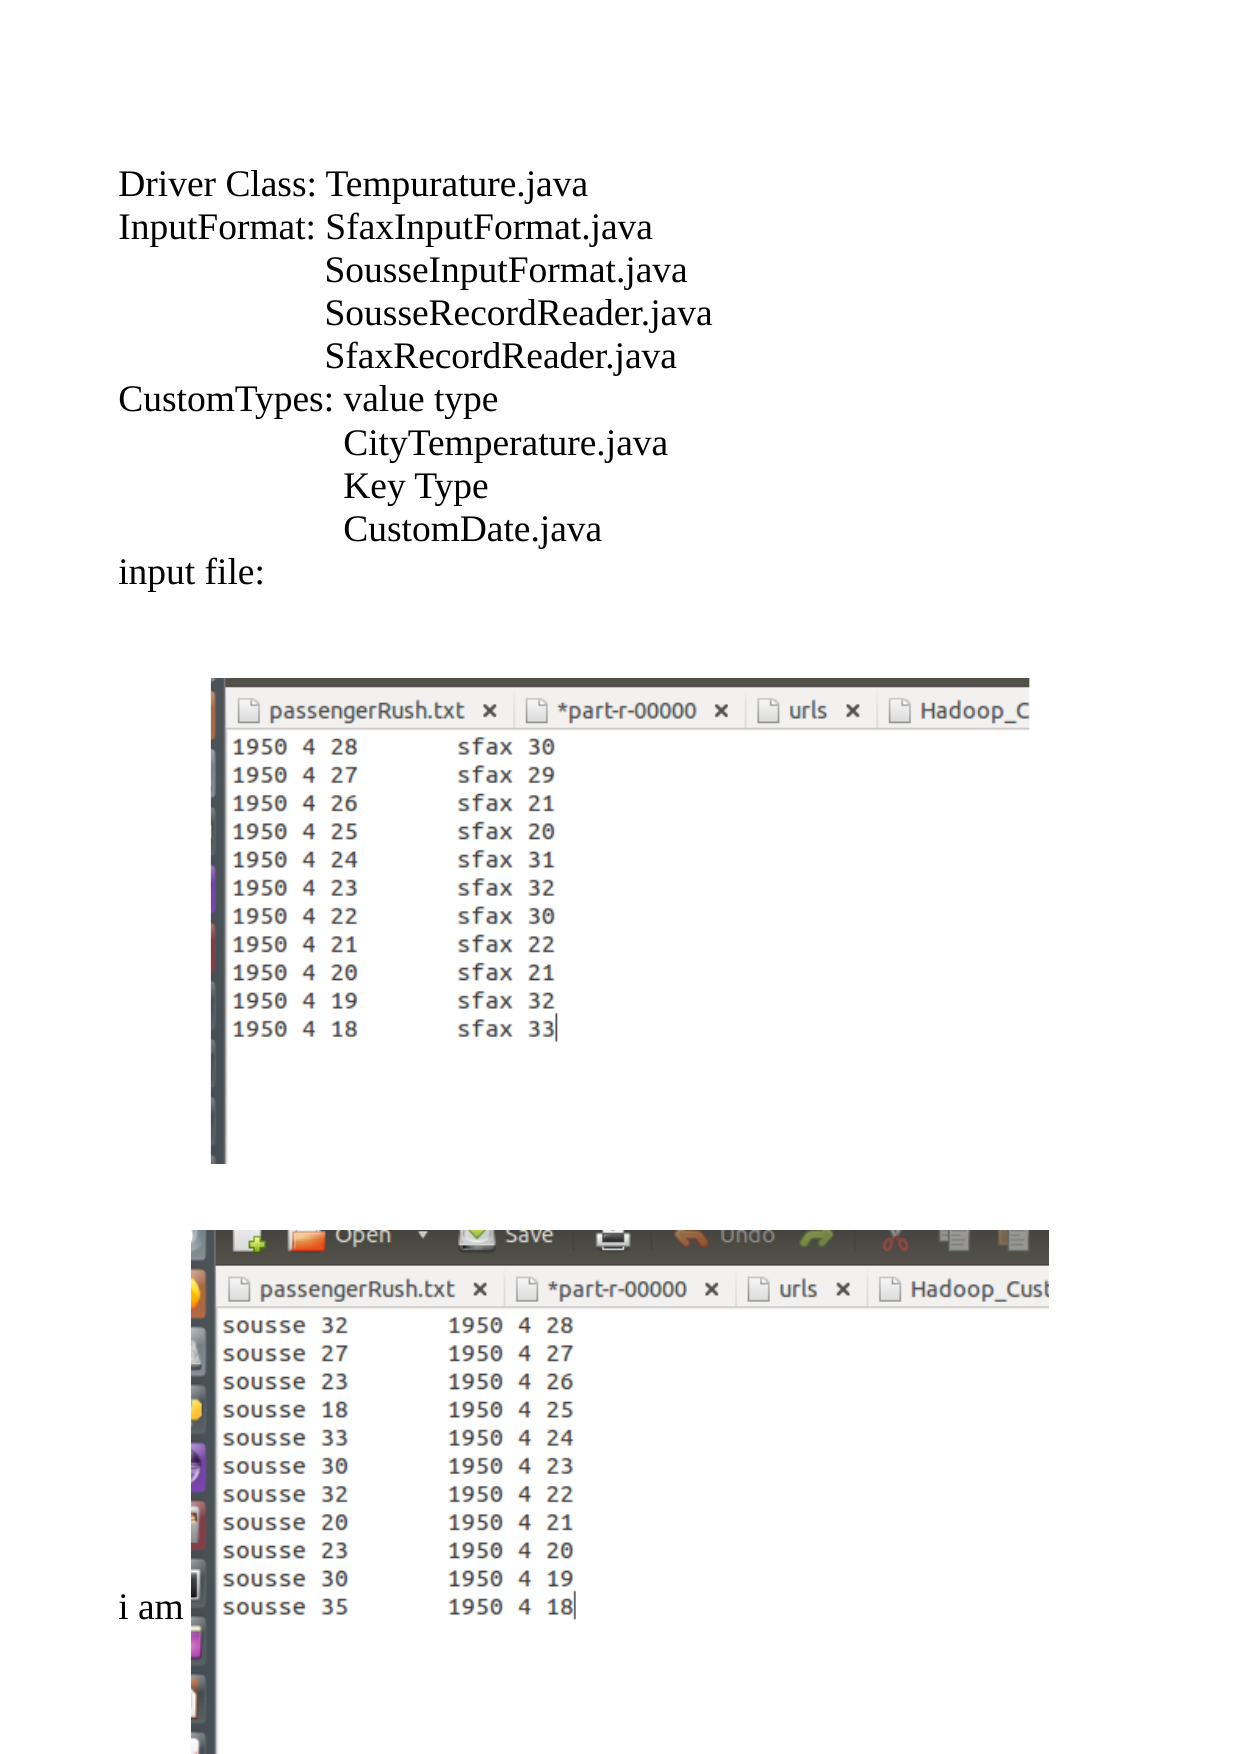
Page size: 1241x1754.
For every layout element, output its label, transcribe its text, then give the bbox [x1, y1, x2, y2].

text CustomTypes: value type [118, 377, 1122, 420]
text Driver Class: Tempurature.java [118, 161, 1122, 204]
text [1049, 1584, 1122, 1627]
text CityTemperature.java [118, 420, 1122, 463]
text SousseRecordReader.java [118, 291, 1122, 334]
text input file: [118, 549, 1122, 592]
picture [210, 678, 1030, 1164]
text i am [118, 1584, 191, 1627]
text SousseInputFormat.java [118, 247, 1122, 291]
text InputFormat: SfaxInputFormat.java [118, 204, 1122, 247]
text CustomDate.java [118, 506, 1122, 549]
picture [191, 1230, 1049, 1754]
text SfaxRecordReader.java [118, 334, 1122, 377]
text Key Type [118, 463, 1122, 506]
